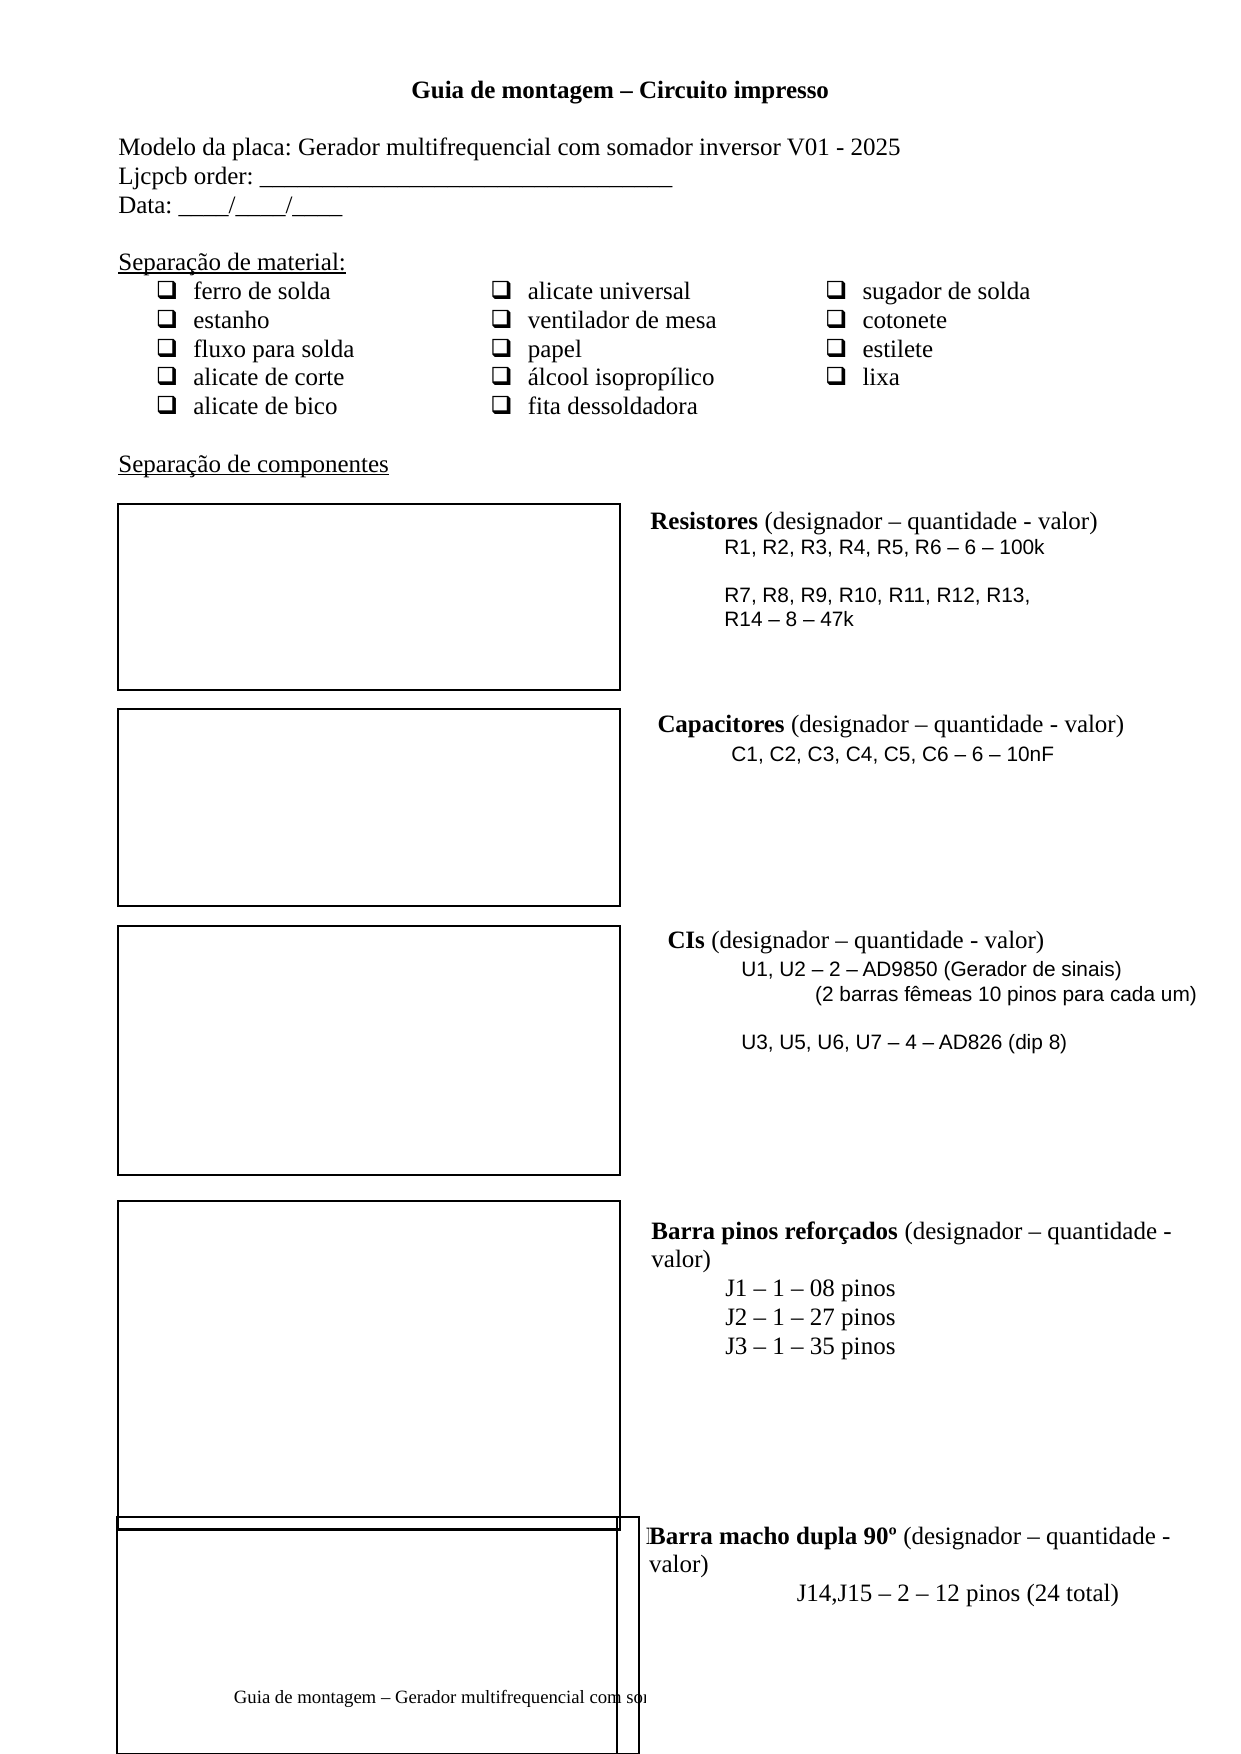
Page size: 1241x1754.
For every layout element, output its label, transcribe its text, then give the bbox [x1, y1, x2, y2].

list fita dessoldadora [490, 391, 787, 420]
text R1, R2, R3, R4, R5, R6 – 6 – 100k [650, 535, 1168, 559]
list álcool isopropílico [490, 362, 787, 391]
text Barra macho dupla 90º (designador – quantidade - valor) [649, 1521, 1182, 1578]
text R14 – 8 – 47k [650, 607, 1168, 631]
text Modelo da placa: Gerador multifrequencial com somador inversor V01 - 2025 [118, 132, 1122, 161]
list estanho [156, 305, 453, 334]
text U1, U2 – 2 – AD9850 (Gerador de sinais) [667, 953, 1225, 982]
text U3, U5, U6, U7 – 4 – AD826 (dip 8) [667, 1030, 1225, 1054]
text Capacitores (designador – quantidade - valor) [657, 709, 1162, 738]
text Guia de montagem – Circuito impresso [118, 75, 1122, 104]
text J2 – 1 – 27 pinos [651, 1302, 1216, 1331]
text R7, R8, R9, R10, R11, R12, R13, [650, 583, 1168, 607]
list cotonete [825, 305, 1122, 334]
text J14,J15 – 2 – 12 pinos (24 total) [649, 1578, 1182, 1607]
text C1, C2, C3, C4, C5, C6 – 6 – 10nF [657, 738, 1162, 767]
list sugador de solda [825, 276, 1122, 305]
list alicate de corte [156, 362, 453, 391]
list ventilador de mesa [490, 305, 787, 334]
list estilete [825, 334, 1122, 362]
text Ljcpcb order: _________________________________ [118, 161, 1122, 190]
text Barra pinos reforçados (designador – quantidade - valor) [651, 1216, 1216, 1273]
list alicate universal [490, 276, 787, 305]
text Data: ____/____/____ [118, 190, 1122, 219]
text (2 barras fêmeas 10 pinos para cada um) [741, 982, 1225, 1006]
text CIs (designador – quantidade - valor) [667, 925, 1225, 953]
list papel [490, 334, 787, 362]
list fluxo para solda [156, 334, 453, 362]
text J3 – 1 – 35 pinos [651, 1331, 1216, 1359]
text Separação de componentes [118, 449, 1122, 477]
list alicate de bico [156, 391, 453, 420]
text Resistores (designador – quantidade - valor) [650, 506, 1168, 535]
text Separação de material: [118, 247, 1122, 276]
list ferro de solda [156, 276, 453, 305]
list lixa [825, 362, 1122, 391]
text J1 – 1 – 08 pinos [651, 1273, 1216, 1302]
